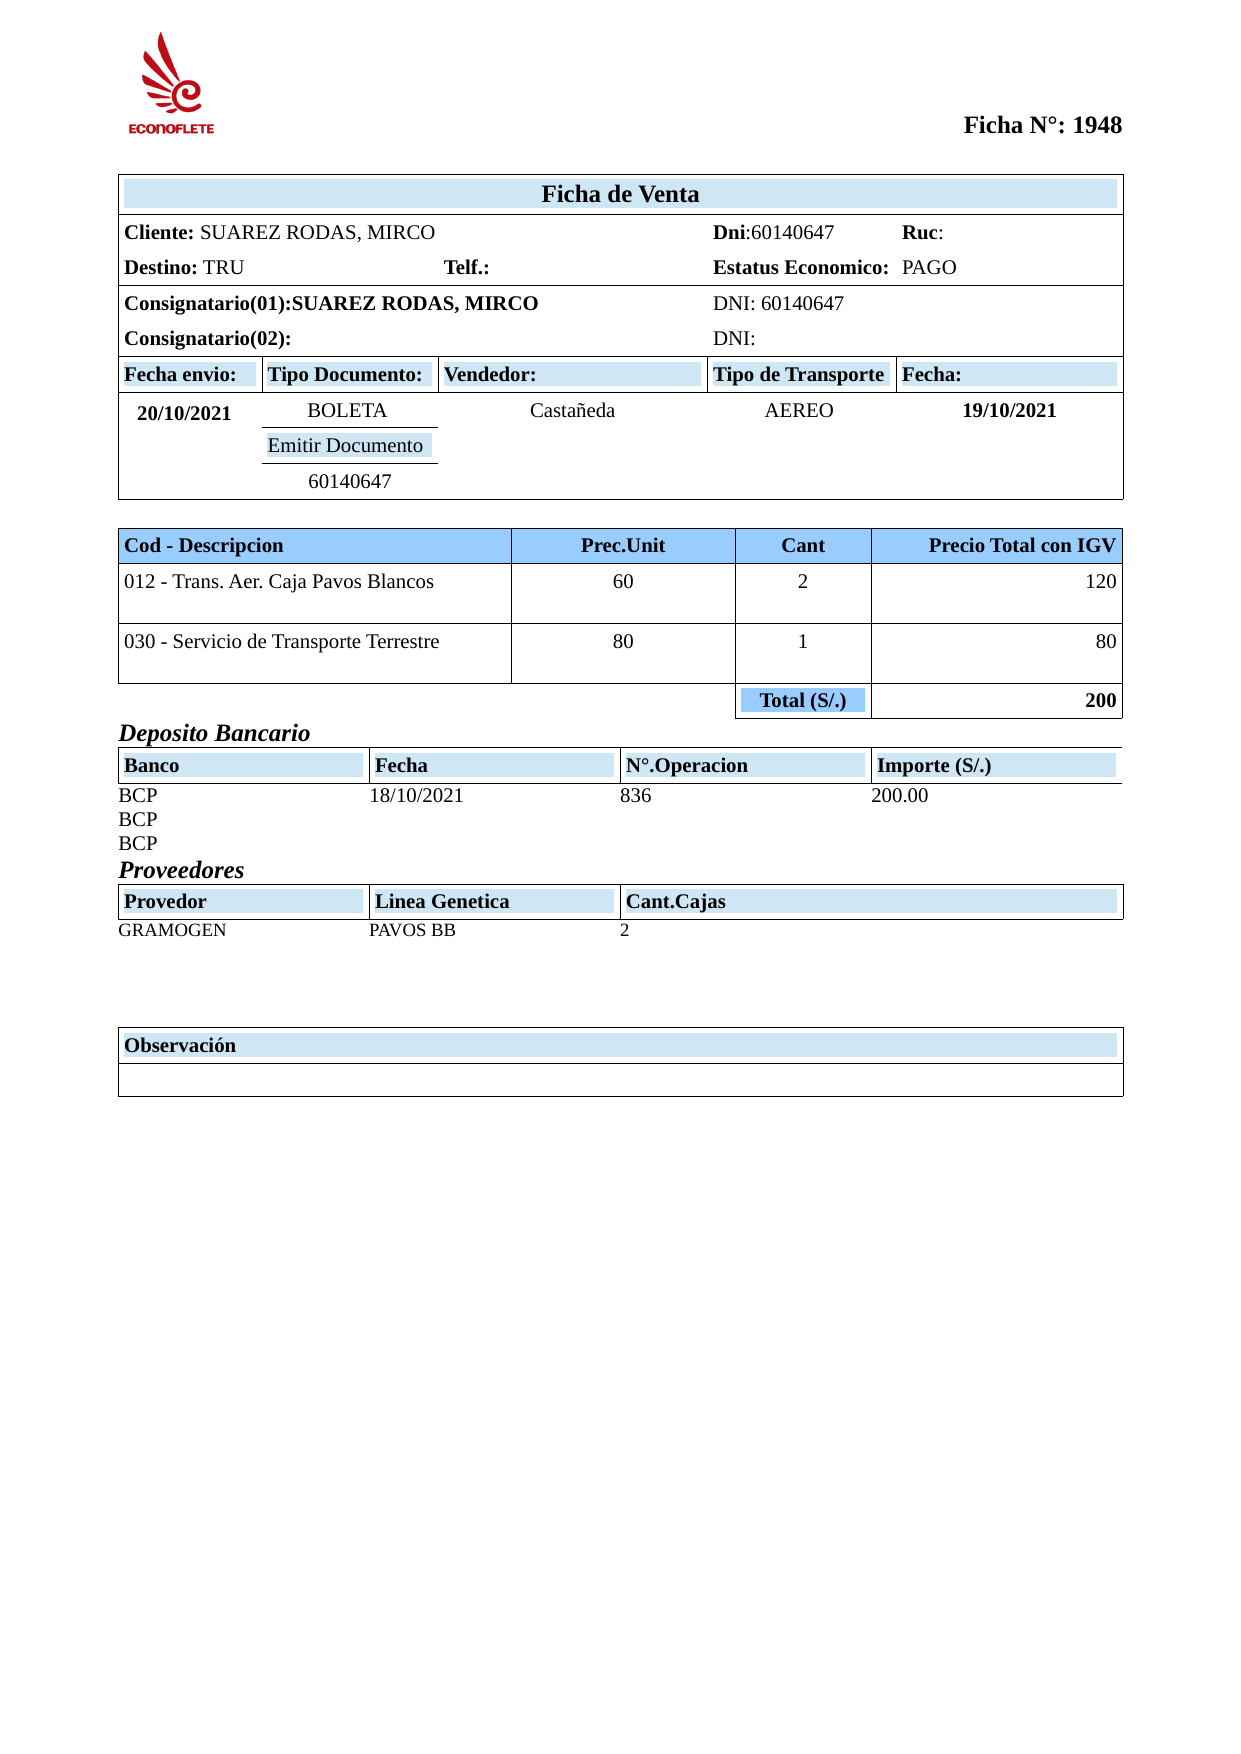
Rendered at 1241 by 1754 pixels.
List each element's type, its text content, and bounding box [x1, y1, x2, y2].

table_cell [620, 984, 1123, 1006]
table_cell 60 [512, 564, 735, 623]
table_cell [871, 831, 1122, 855]
table_header Observación [119, 1028, 1123, 1063]
table_header Precio Total con IGV [872, 529, 1122, 563]
table_cell Telf.: [438, 249, 707, 285]
table_cell [369, 831, 620, 855]
table_cell Dni:60140647 [707, 215, 896, 249]
table_header Banco [119, 748, 369, 782]
table_cell DNI: [707, 321, 1123, 356]
table_cell 80 [872, 624, 1122, 682]
table_cell 200 [872, 684, 1122, 718]
text Deposito Bancario [118, 718, 1122, 747]
table_cell [369, 984, 620, 1006]
table_cell Total (S/.) [736, 684, 871, 718]
table_cell AEREO [707, 393, 896, 498]
table_cell Destino: TRU [119, 249, 438, 285]
table_cell Castañeda [438, 393, 707, 498]
table_cell Fecha: [897, 357, 1123, 392]
table_cell DNI: 60140647 [707, 286, 1123, 321]
table_cell [620, 807, 871, 831]
table_cell Cliente: SUAREZ RODAS, MIRCO [119, 215, 707, 249]
table_cell 20/10/2021 [119, 393, 262, 498]
table_cell Emitir Documento [262, 428, 438, 463]
table_cell [620, 941, 1123, 962]
table_cell PAGO [896, 249, 1123, 285]
table_cell 200.00 [871, 784, 1122, 807]
table_cell Ruc: [896, 215, 1123, 249]
table_cell 60140647 [262, 464, 438, 498]
table_cell Tipo de Transporte [708, 357, 896, 392]
table_cell [620, 1006, 1123, 1027]
table_header Cant [736, 529, 871, 563]
table_cell 2 [736, 564, 871, 623]
table_cell [511, 684, 735, 718]
table_cell 030 - Servicio de Transporte Terrestre [119, 624, 511, 682]
table_cell [119, 1064, 1123, 1096]
table_cell Vendedor: [439, 357, 707, 392]
table_cell [369, 941, 620, 962]
table_cell BOLETA [262, 393, 438, 427]
table_cell 836 [620, 784, 871, 807]
table_cell [871, 807, 1122, 831]
table_header Cant.Cajas [621, 885, 1123, 919]
table_cell [118, 684, 511, 718]
table_header N°.Operacion [621, 748, 871, 782]
table_cell [118, 941, 369, 962]
table_header Fecha [370, 748, 620, 782]
table_header Ficha de Venta [119, 175, 1123, 214]
table_cell Estatus Economico: [707, 249, 896, 285]
table_cell BCP [118, 784, 369, 807]
table_cell [369, 963, 620, 984]
table_cell BCP [118, 831, 369, 855]
table_cell [118, 963, 369, 984]
table_cell 2 [620, 920, 1123, 941]
table_header Linea Genetica [370, 885, 620, 919]
table_cell [620, 831, 871, 855]
table_cell GRAMOGEN [118, 920, 369, 941]
table_cell 80 [512, 624, 735, 682]
table_header Cod - Descripcion [119, 529, 511, 563]
table_cell Consignatario(01):SUAREZ RODAS, MIRCO [119, 286, 707, 321]
table_cell BCP [118, 807, 369, 831]
picture [118, 31, 225, 134]
table_cell [118, 984, 369, 1006]
text Proveedores [118, 855, 1122, 883]
table_cell 1 [736, 624, 871, 682]
table_cell Fecha envio: [119, 357, 262, 392]
table_header Provedor [119, 885, 369, 919]
table_cell [620, 963, 1123, 984]
table_cell 18/10/2021 [369, 784, 620, 807]
table_cell Consignatario(02): [119, 321, 707, 356]
table_cell PAVOS BB [369, 920, 620, 941]
table_cell [369, 1006, 620, 1027]
table_header Prec.Unit [512, 529, 735, 563]
table_cell 19/10/2021 [896, 393, 1123, 498]
table_cell Tipo Documento: [263, 357, 438, 392]
table_cell [369, 807, 620, 831]
table_cell [118, 1006, 369, 1027]
table_cell 120 [872, 564, 1122, 623]
table_cell 012 - Trans. Aer. Caja Pavos Blancos [119, 564, 511, 623]
table_header Importe (S/.) [872, 748, 1122, 782]
